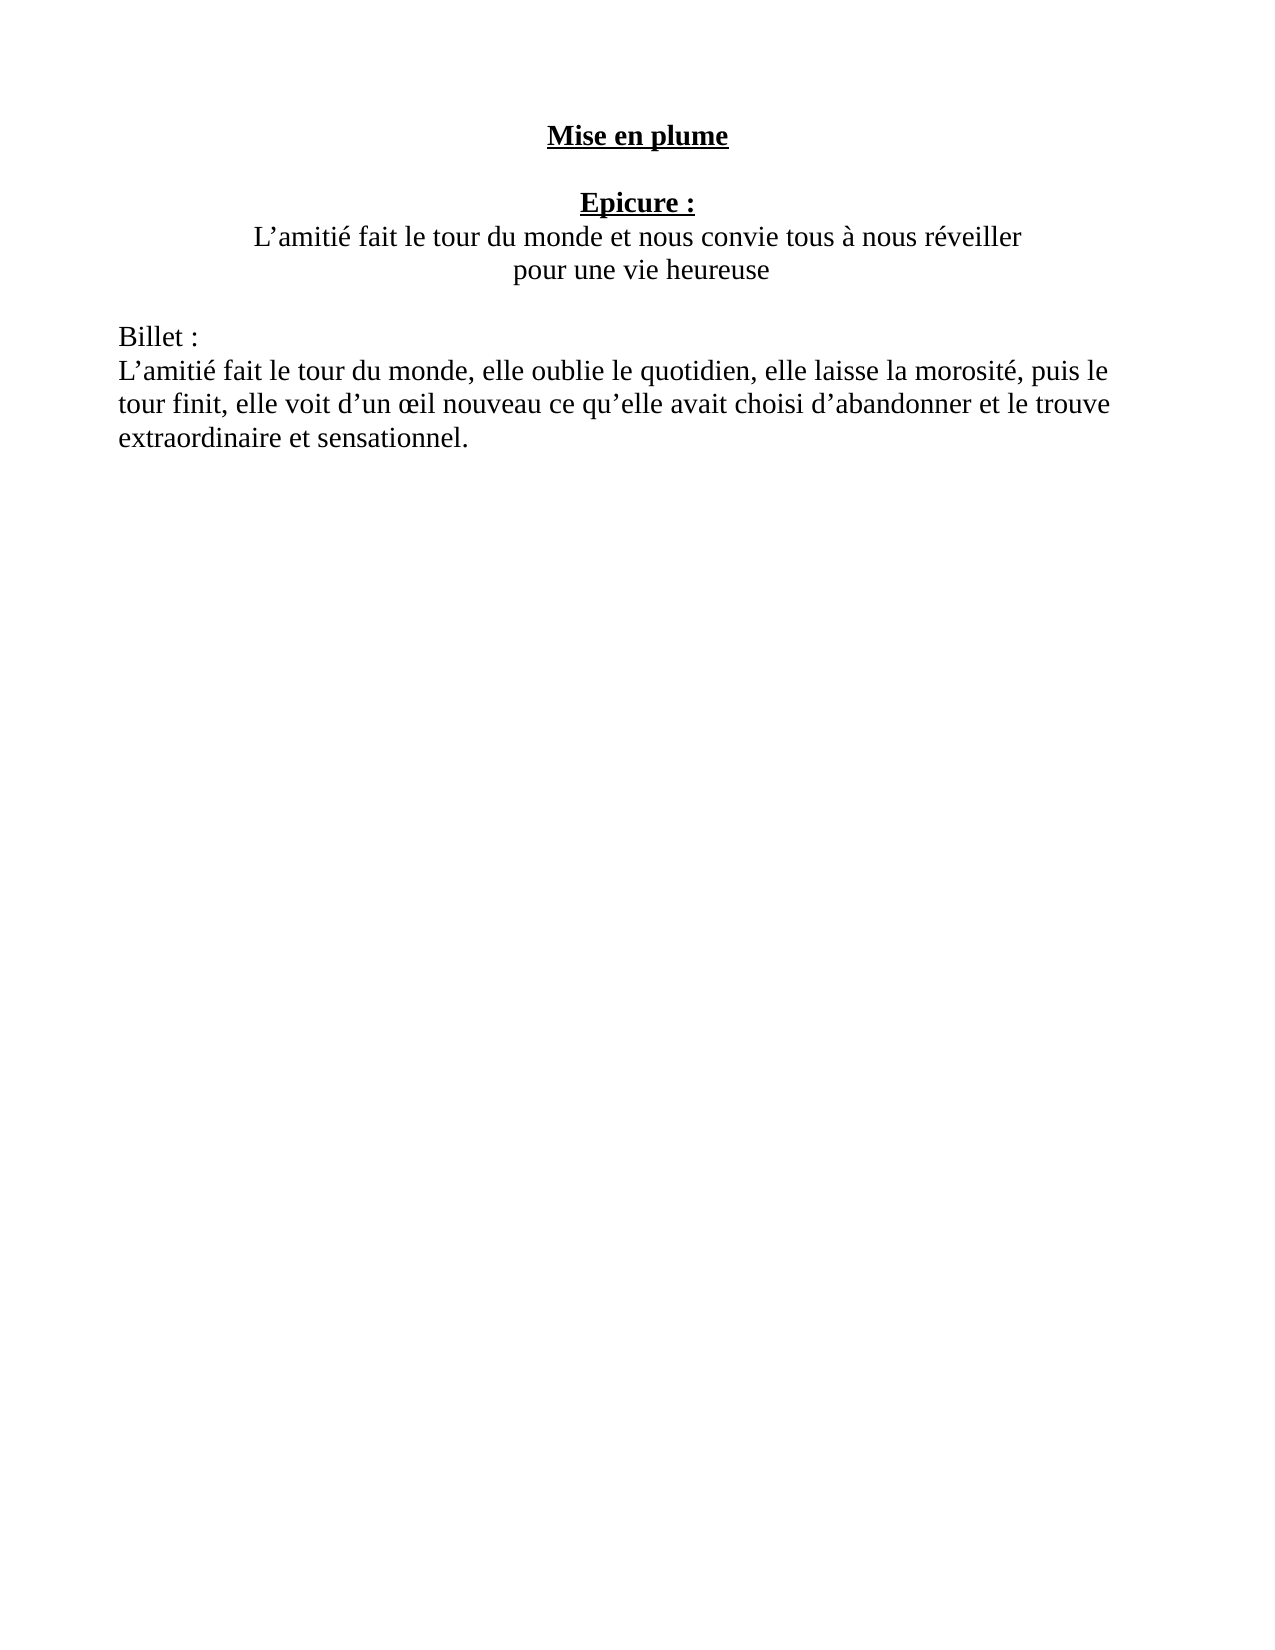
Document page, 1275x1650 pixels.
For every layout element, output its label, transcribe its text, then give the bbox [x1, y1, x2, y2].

text L’amitié fait le tour du monde et nous convie tous à nous réveiller [118, 219, 1157, 252]
text Billet : [118, 319, 1157, 353]
text Mise en plume [118, 118, 1157, 152]
text Epicure : [118, 185, 1157, 219]
text pour une vie heureuse [118, 252, 1157, 286]
text L’amitié fait le tour du monde, elle oublie le quotidien, elle laisse la morosité, puis le tour finit, elle voit d’un œil nouveau ce qu’elle avait choisi d’abandonner et le trouve extraordinaire et sensationnel. [118, 353, 1157, 453]
